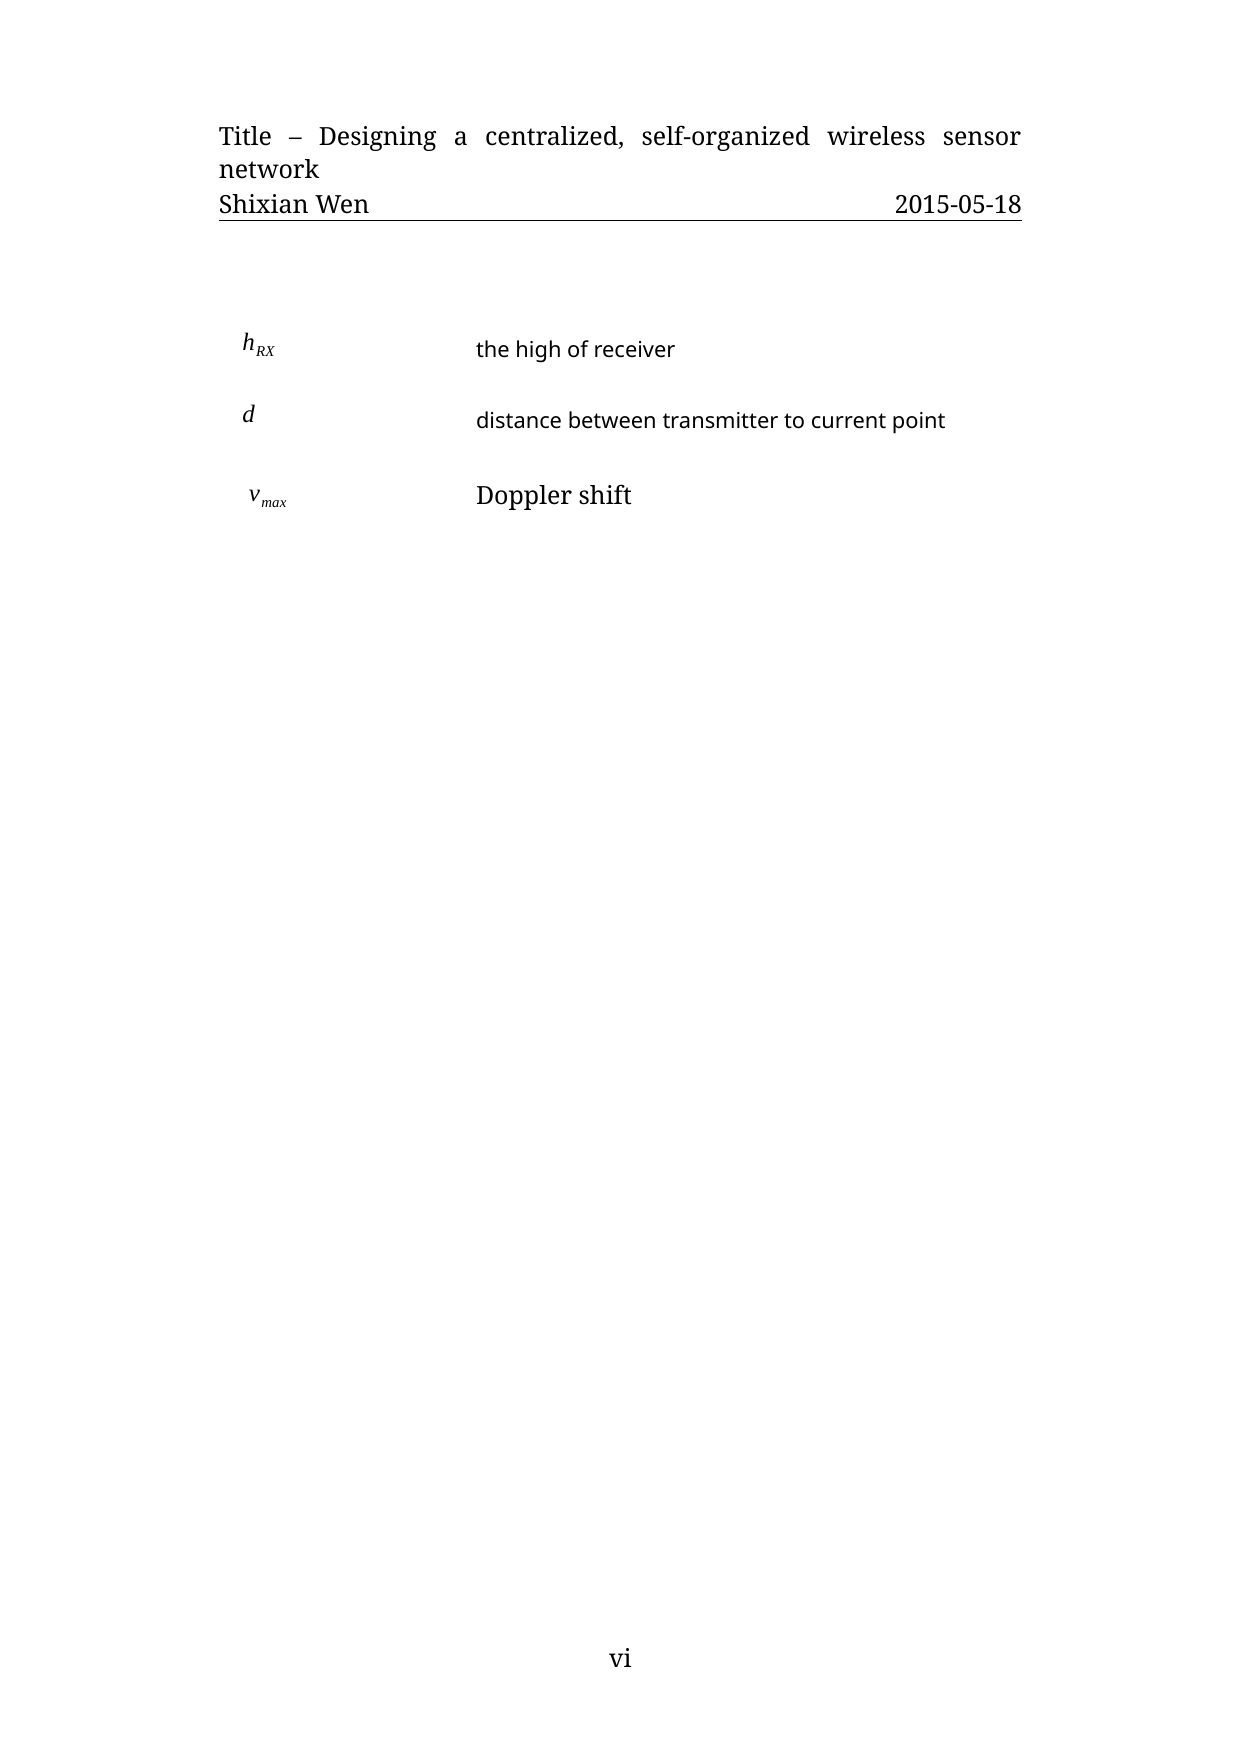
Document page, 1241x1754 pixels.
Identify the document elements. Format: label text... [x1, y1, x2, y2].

table_cell distance between transmitter to current point [470, 394, 1022, 466]
table_cell the high of receiver [470, 322, 1022, 394]
table_cell [219, 322, 470, 394]
table_cell [470, 250, 1022, 322]
table_cell [219, 250, 470, 322]
table_cell Doppler shift [470, 466, 1022, 542]
table_cell [219, 394, 470, 466]
table_cell [219, 466, 470, 542]
